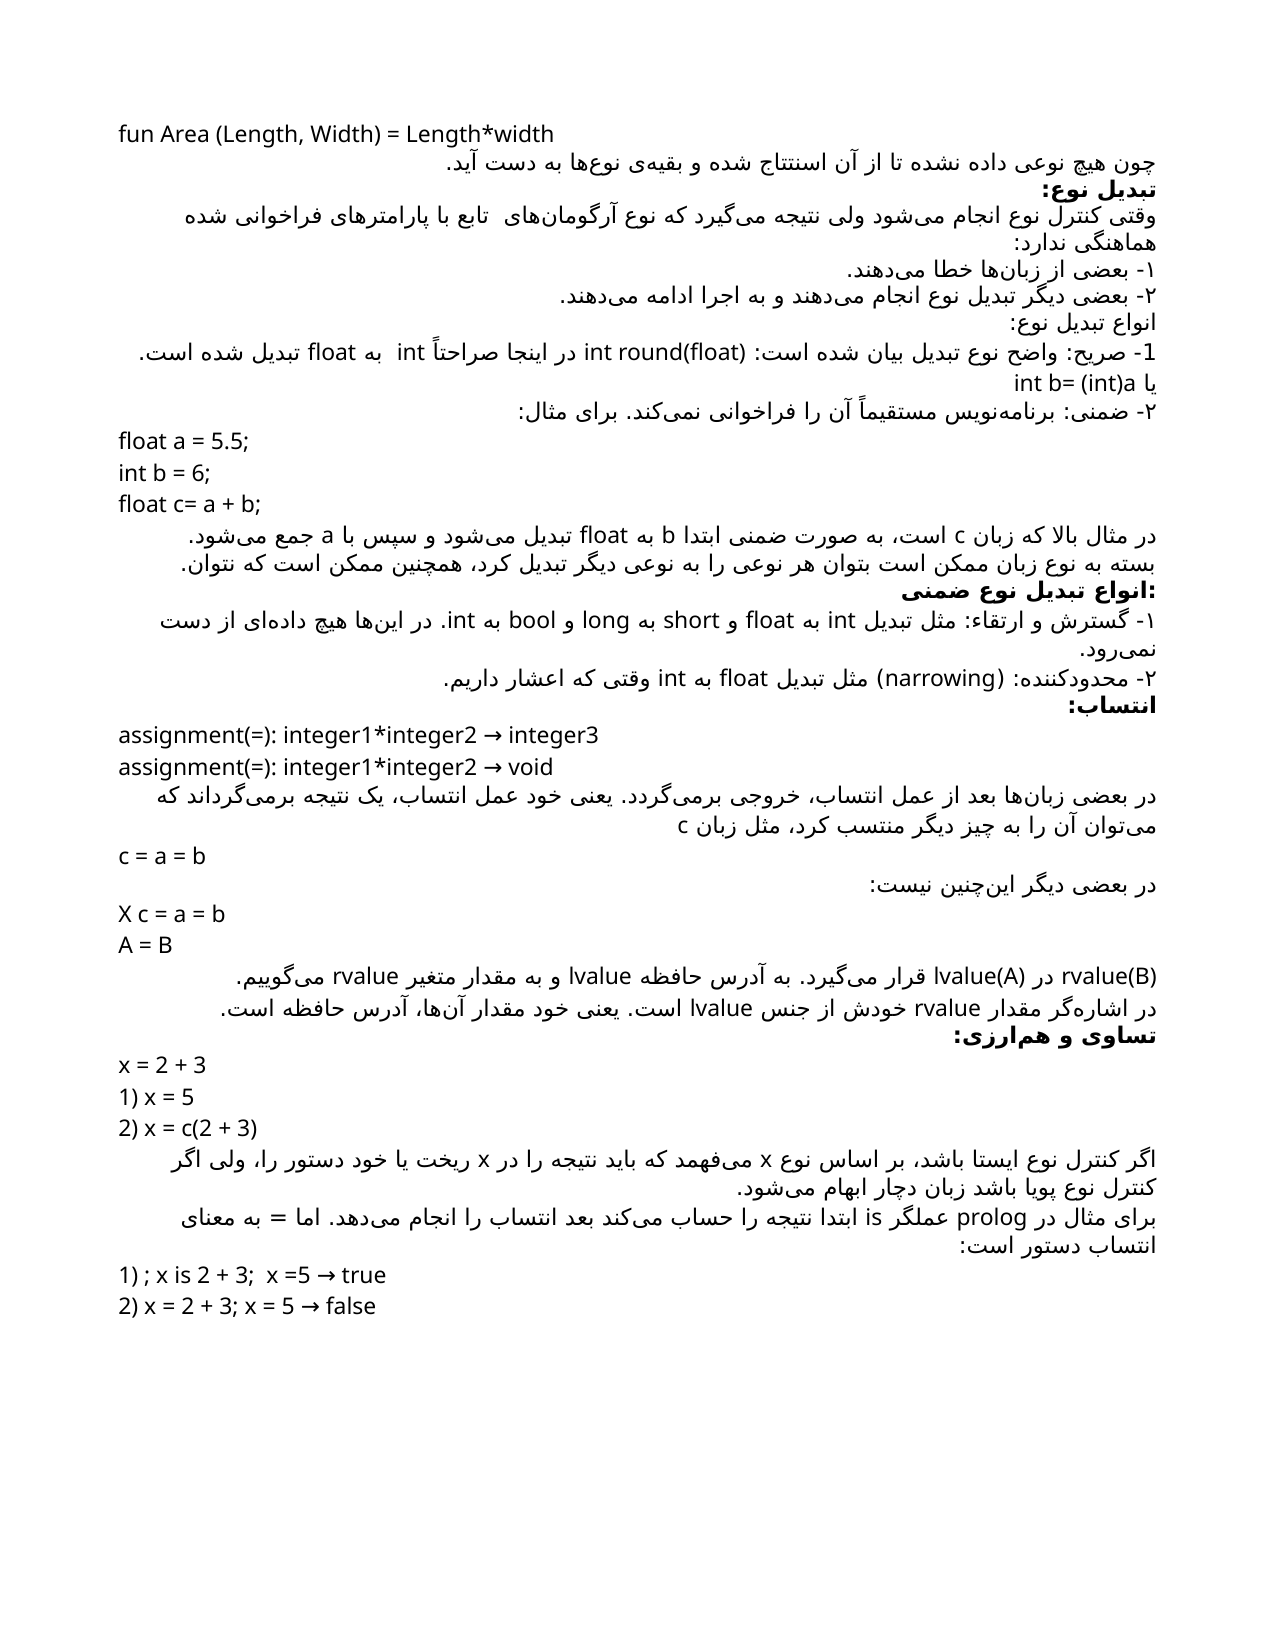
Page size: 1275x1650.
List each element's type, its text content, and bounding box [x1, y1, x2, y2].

text ۱- گسترش و ارتقاء: مثل تبدیل int به ‌float و short به long و bool به int. در این‌ها هیچ داده‌ای از دست نمی‌رود. [118, 603, 1157, 661]
text fun Area (Length, Width) = Length*width [118, 118, 1157, 149]
text float c= a + b; [118, 488, 1157, 519]
text در بعضی زبان‌ها بعد از عمل انتساب، خروجی برمی‌گردد. یعنی خود عمل انتساب، یک نتیجه برمی‌گرداند که می‌توان آن را به چیز دیگر منتسب کرد، مثل زبان c [118, 782, 1157, 840]
text 2) x = c(2 + 3) [118, 1112, 1157, 1143]
text در مثال بالا که زبان c است، به صورت ضمنی ابتدا b به float تبدیل می‌شود و سپس با a جمع می‌شود. [118, 519, 1157, 550]
text x = 2 + 3 [118, 1049, 1157, 1081]
text assignment(=): integer1*integer2 → integer3 [118, 719, 1157, 751]
text اگر کنترل نوع ایستا باشد، بر اساس نوع x می‌فهمد که باید نتیجه را در x ریخت یا خود دستور را، ولی اگر کنترل نوع پویا باشد زبان دچار ابهام می‌شود. [118, 1143, 1157, 1201]
text :انواع تبدیل نوع ضمنی [118, 577, 1157, 603]
text ‌وقتی کنترل نوع انجام می‌شود ولی نتیجه می‌گیرد که نوع آرگومان‌های تابع با پارامترهای فراخوانی شده هماهنگی ندارد: [118, 203, 1157, 256]
text int b = 6; [118, 456, 1157, 488]
text 1) x = 5 [118, 1081, 1157, 1112]
text 1) ; x is 2 + 3; x =5 → true [118, 1259, 1157, 1290]
text ۲- محدودکننده: (narrowing) مثل تبدیل float به int وقتی که اعشار داریم. [118, 661, 1157, 693]
text چون هیچ نوعی داده نشده تا از آن اسنتتاج شده و بقیه‌ی نوع‌ها به دست آید. [118, 149, 1157, 176]
text بسته به نوع زبان ممکن است بتوان هر نوعی را به نوعی دیگر تبدیل کرد، همچنین ممکن است که نتوان. [118, 550, 1157, 577]
text float a = 5.5; [118, 425, 1157, 456]
text A = B [118, 929, 1157, 960]
text assignment(=): integer1*integer2 → void [118, 751, 1157, 782]
text 2) x = 2 + 3; x = 5 → false [118, 1290, 1157, 1321]
text X c = a = b [118, 898, 1157, 929]
text 1- صریح: واضح نوع تبدیل بیان شده است: int round(float) در اینجا صراحتاً int به float تبدیل شده است. یا int b= (int)a [118, 336, 1157, 398]
text برای مثال در prolog عملگر is ابتدا نتیجه را حساب می‌کند بعد انتساب را انجام می‌دهد. اما = به معنای انتساب دستور است: [118, 1201, 1157, 1259]
text تبدیل نوع: [118, 176, 1157, 203]
text ۲- ضمنی: برنامه‌نویس مستقیماً آن را فراخوانی نمی‌کند. برای مثال: [118, 398, 1157, 425]
text ۲- بعضی دیگر تبدیل نوع انجام می‌دهند و به اجرا ادامه می‌دهند. [118, 283, 1157, 309]
text تساوی و هم‌ارزی: [118, 1023, 1157, 1049]
text انواع تبدیل نوع: [118, 309, 1157, 336]
text در بعضی دیگر این‌چنین نیست: [118, 871, 1157, 898]
text در اشاره‌گر مقدار rvalue خودش از جنس lvalue است. یعنی خود مقدار آن‌ها، آدرس حافظه است. [118, 991, 1157, 1023]
text c = a = b [118, 840, 1157, 871]
text ‍‍۱- بعضی از زبان‌ها خطا می‌دهند. [118, 256, 1157, 283]
text انتساب: [118, 693, 1157, 719]
text rvalue(B) در lvalue(A) قرار می‌گیرد. به آدرس حافظه lvalue و به مقدار متغیر rvalue می‌گوییم. [118, 960, 1157, 991]
